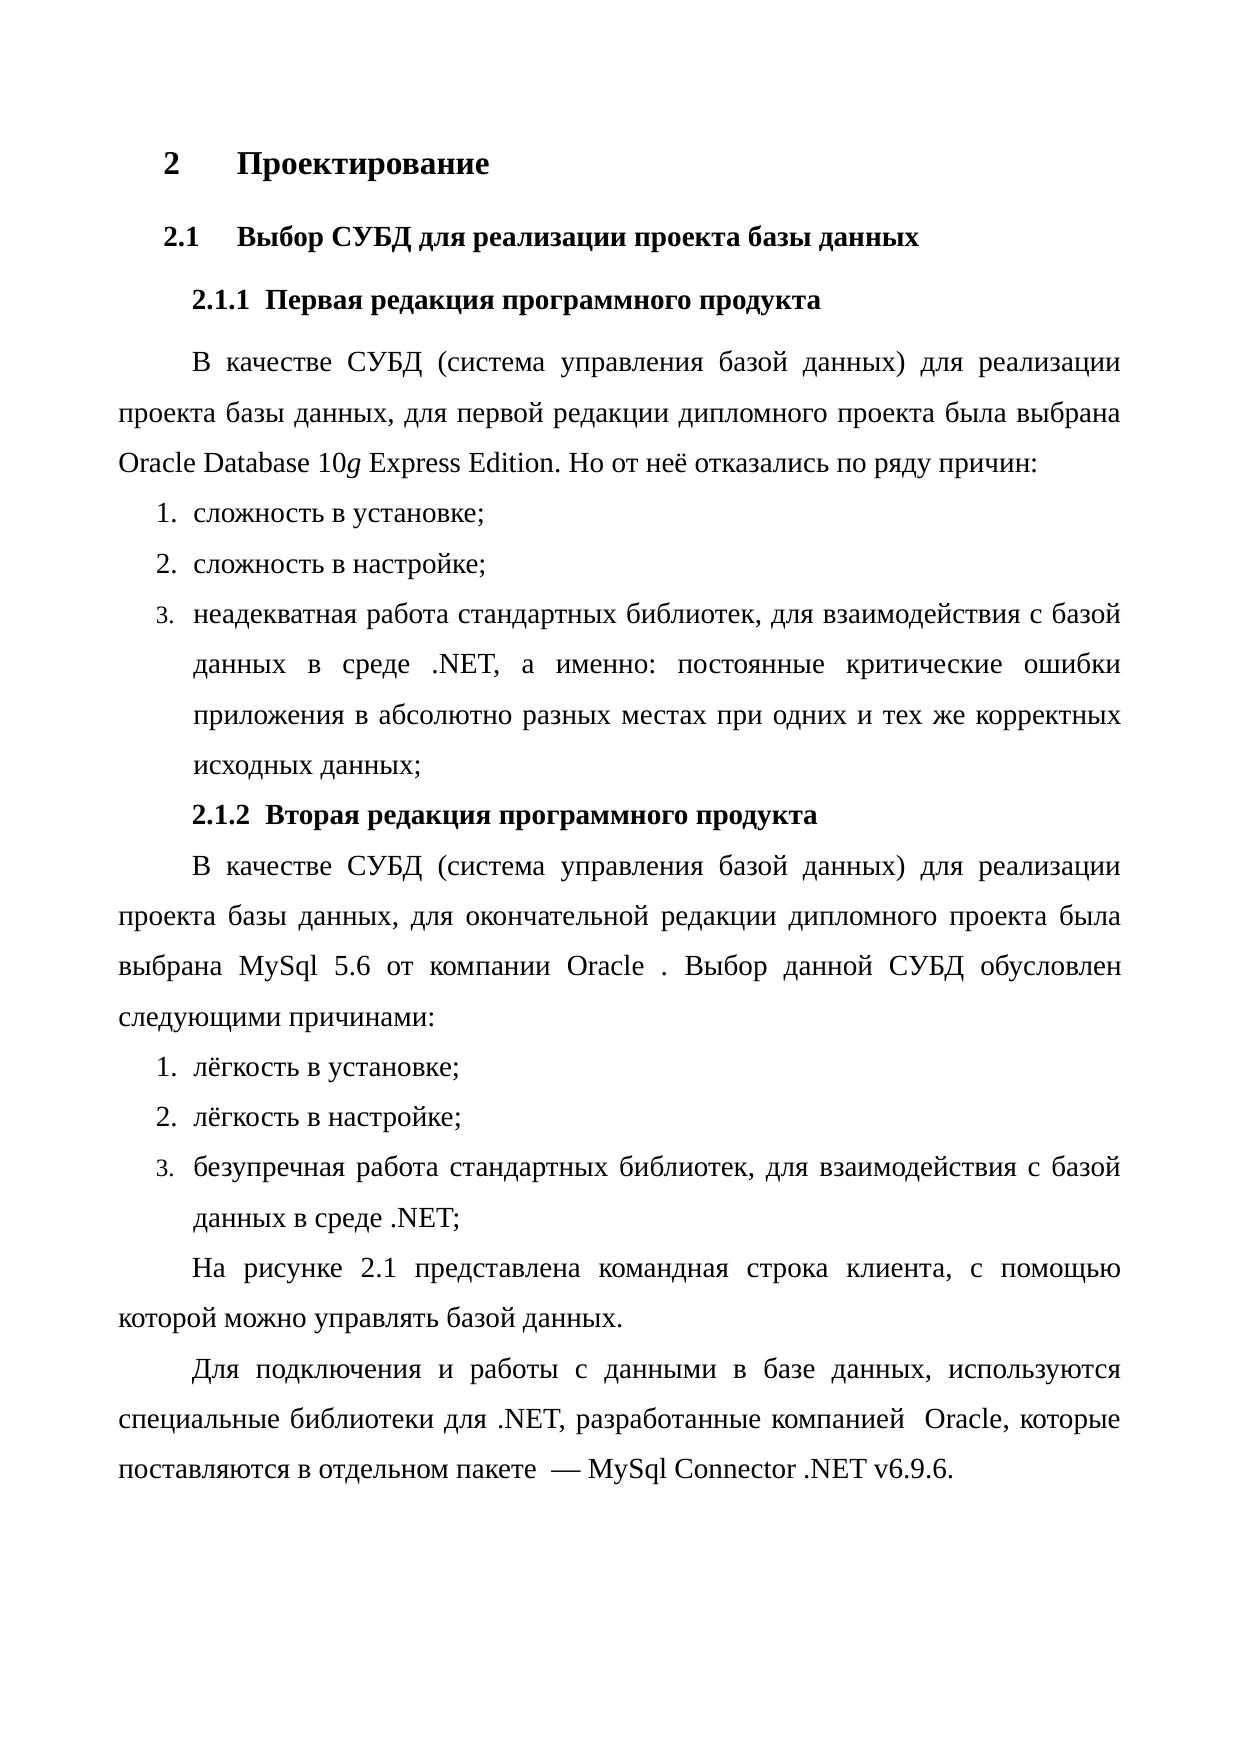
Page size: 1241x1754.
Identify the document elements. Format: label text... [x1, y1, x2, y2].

list безупречная работа стандартных библиотек, для взаимодействия с базой данных в среде .NET; [156, 1149, 1122, 1233]
subtitle 2 Проектирование [118, 143, 1122, 181]
text 2.1.1 Первая редакция программного продукта [118, 282, 1122, 315]
list сложность в установке; [156, 496, 1122, 529]
text На рисунке 2.1 представлена командная строка клиента, с помощью которой можно управлять базой данных. [118, 1250, 1122, 1334]
list лёгкость в установке; [156, 1049, 1122, 1082]
text Для подключения и работы с данными в базе данных, используются специальные библиотеки для .NET, разработанные компанией Oracle, которые поставляются в отдельном пакете — MySql Connector .NET v6.9.6. [118, 1351, 1122, 1485]
subtitle 2.1 Выбор СУБД для реализации проекта базы данных [118, 219, 1122, 252]
list неадекватная работа стандартных библиотек, для взаимодействия с базой данных в среде .NET, а именно: постоянные критические ошибки приложения в абсолютно разных местах при одних и тех же корректных исходных данных; [156, 596, 1122, 781]
text В качестве СУБД (система управления базой данных) для реализации проекта базы данных, для окончательной редакции дипломного проекта была выбрана MySql 5.6 от компании Oracle . Выбор данной СУБД обусловлен следующими причинами: [118, 848, 1122, 1032]
text В качестве СУБД (система управления базой данных) для реализации проекта базы данных, для первой редакции дипломного проекта была выбрана Oracle Database 10g Express Edition. Но от неё отказались по ряду причин: [118, 344, 1122, 479]
list сложность в настройке; [156, 546, 1122, 579]
text 2.1.2 Вторая редакция программного продукта [118, 797, 1122, 831]
list лёгкость в настройке; [156, 1099, 1122, 1133]
